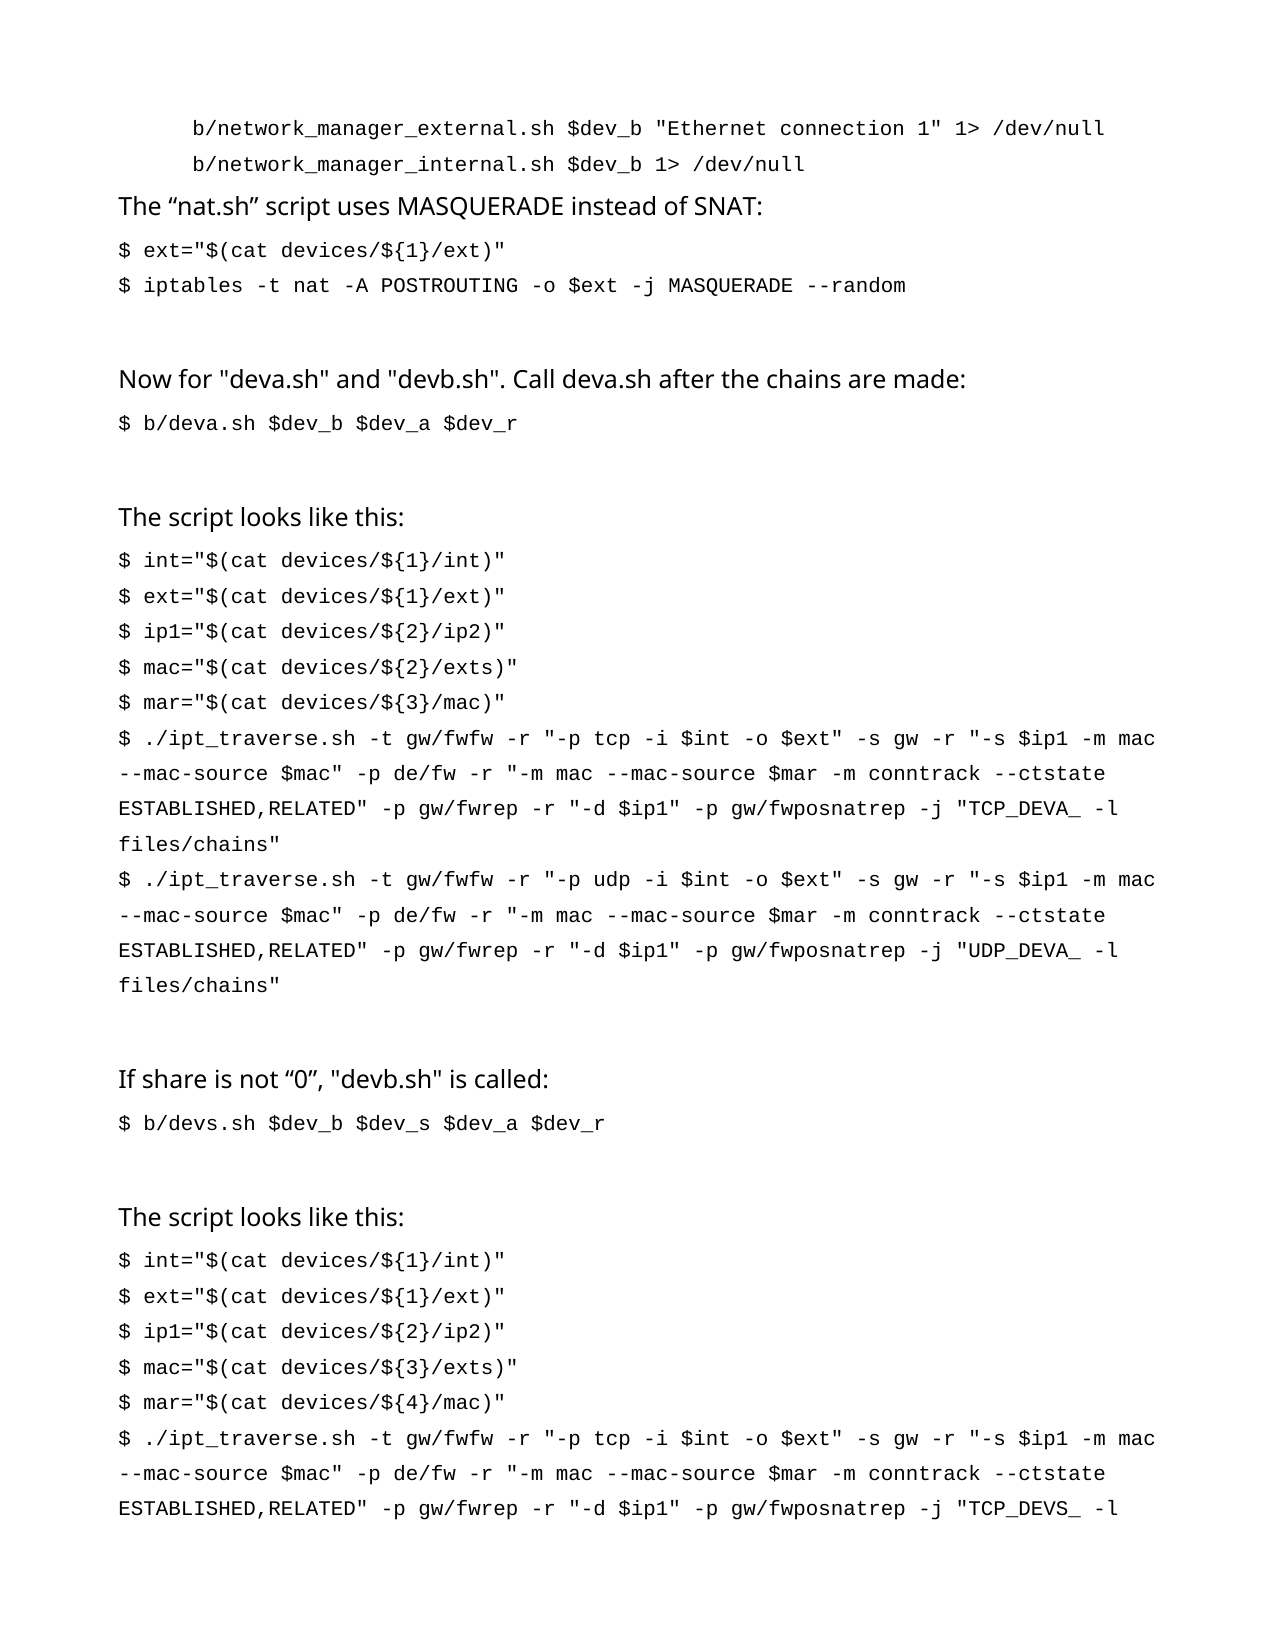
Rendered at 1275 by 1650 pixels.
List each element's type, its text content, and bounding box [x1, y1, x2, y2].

text $ b/deva.sh $dev_b $dev_a $dev_r [118, 413, 1157, 437]
text $ ext="$(cat devices/${1}/ext)" [118, 240, 1157, 264]
text $ ext="$(cat devices/${1}/ext)" [118, 1286, 1157, 1309]
text The “nat.sh” script uses MASQUERADE instead of SNAT: [118, 189, 1157, 223]
text $ b/devs.sh $dev_b $dev_s $dev_a $dev_r [118, 1113, 1157, 1137]
text $ int="$(cat devices/${1}/int)" [118, 550, 1157, 574]
text b/network_manager_internal.sh $dev_b 1> /dev/null [118, 153, 1157, 177]
text If share is not “0”, "devb.sh" is called: [118, 1062, 1157, 1096]
text b/network_manager_external.sh $dev_b "Ethernet connection 1" 1> /dev/null [118, 118, 1157, 142]
text The script looks like this: [118, 499, 1157, 533]
text $ mar="$(cat devices/${3}/mac)" [118, 692, 1157, 716]
text $ ext="$(cat devices/${1}/ext)" [118, 586, 1157, 609]
text $ ip1="$(cat devices/${2}/ip2)" [118, 1321, 1157, 1345]
text $ ip1="$(cat devices/${2}/ip2)" [118, 621, 1157, 645]
text $ ./ipt_traverse.sh -t gw/fwfw -r "-p tcp -i $int -o $ext" -s gw -r "-s $ip1 -m mac --mac-source $mac" -p de/fw -r "-m mac --mac-source $mar -m conntrack --ctstate ESTABLISHED,RELATED" -p gw/fwrep -r "-d $ip1" -p gw/fwposnatrep -j "TCP_DEVA_ -l files/chains" [118, 727, 1157, 857]
text $ ./ipt_traverse.sh -t gw/fwfw -r "-p udp -i $int -o $ext" -s gw -r "-s $ip1 -m mac --mac-source $mac" -p de/fw -r "-m mac --mac-source $mar -m conntrack --ctstate ESTABLISHED,RELATED" -p gw/fwrep -r "-d $ip1" -p gw/fwposnatrep -j "UDP_DEVA_ -l files/chains" [118, 869, 1157, 999]
text $ int="$(cat devices/${1}/int)" [118, 1250, 1157, 1274]
text $ ./ipt_traverse.sh -t gw/fwfw -r "-p tcp -i $int -o $ext" -s gw -r "-s $ip1 -m mac --mac-source $mac" -p de/fw -r "-m mac --mac-source $mar -m conntrack --ctstate ESTABLISHED,RELATED" -p gw/fwrep -r "-d $ip1" -p gw/fwposnatrep -j "TCP_DEVS_ -l [118, 1427, 1157, 1522]
text Now for "deva.sh" and "devb.sh". Call deva.sh after the chains are made: [118, 362, 1157, 396]
text $ iptables -t nat -A POSTROUTING -o $ext -j MASQUERADE --random [118, 275, 1157, 299]
text $ mar="$(cat devices/${4}/mac)" [118, 1392, 1157, 1416]
text $ mac="$(cat devices/${2}/exts)" [118, 657, 1157, 680]
text $ mac="$(cat devices/${3}/exts)" [118, 1357, 1157, 1380]
text The script looks like this: [118, 1199, 1157, 1233]
